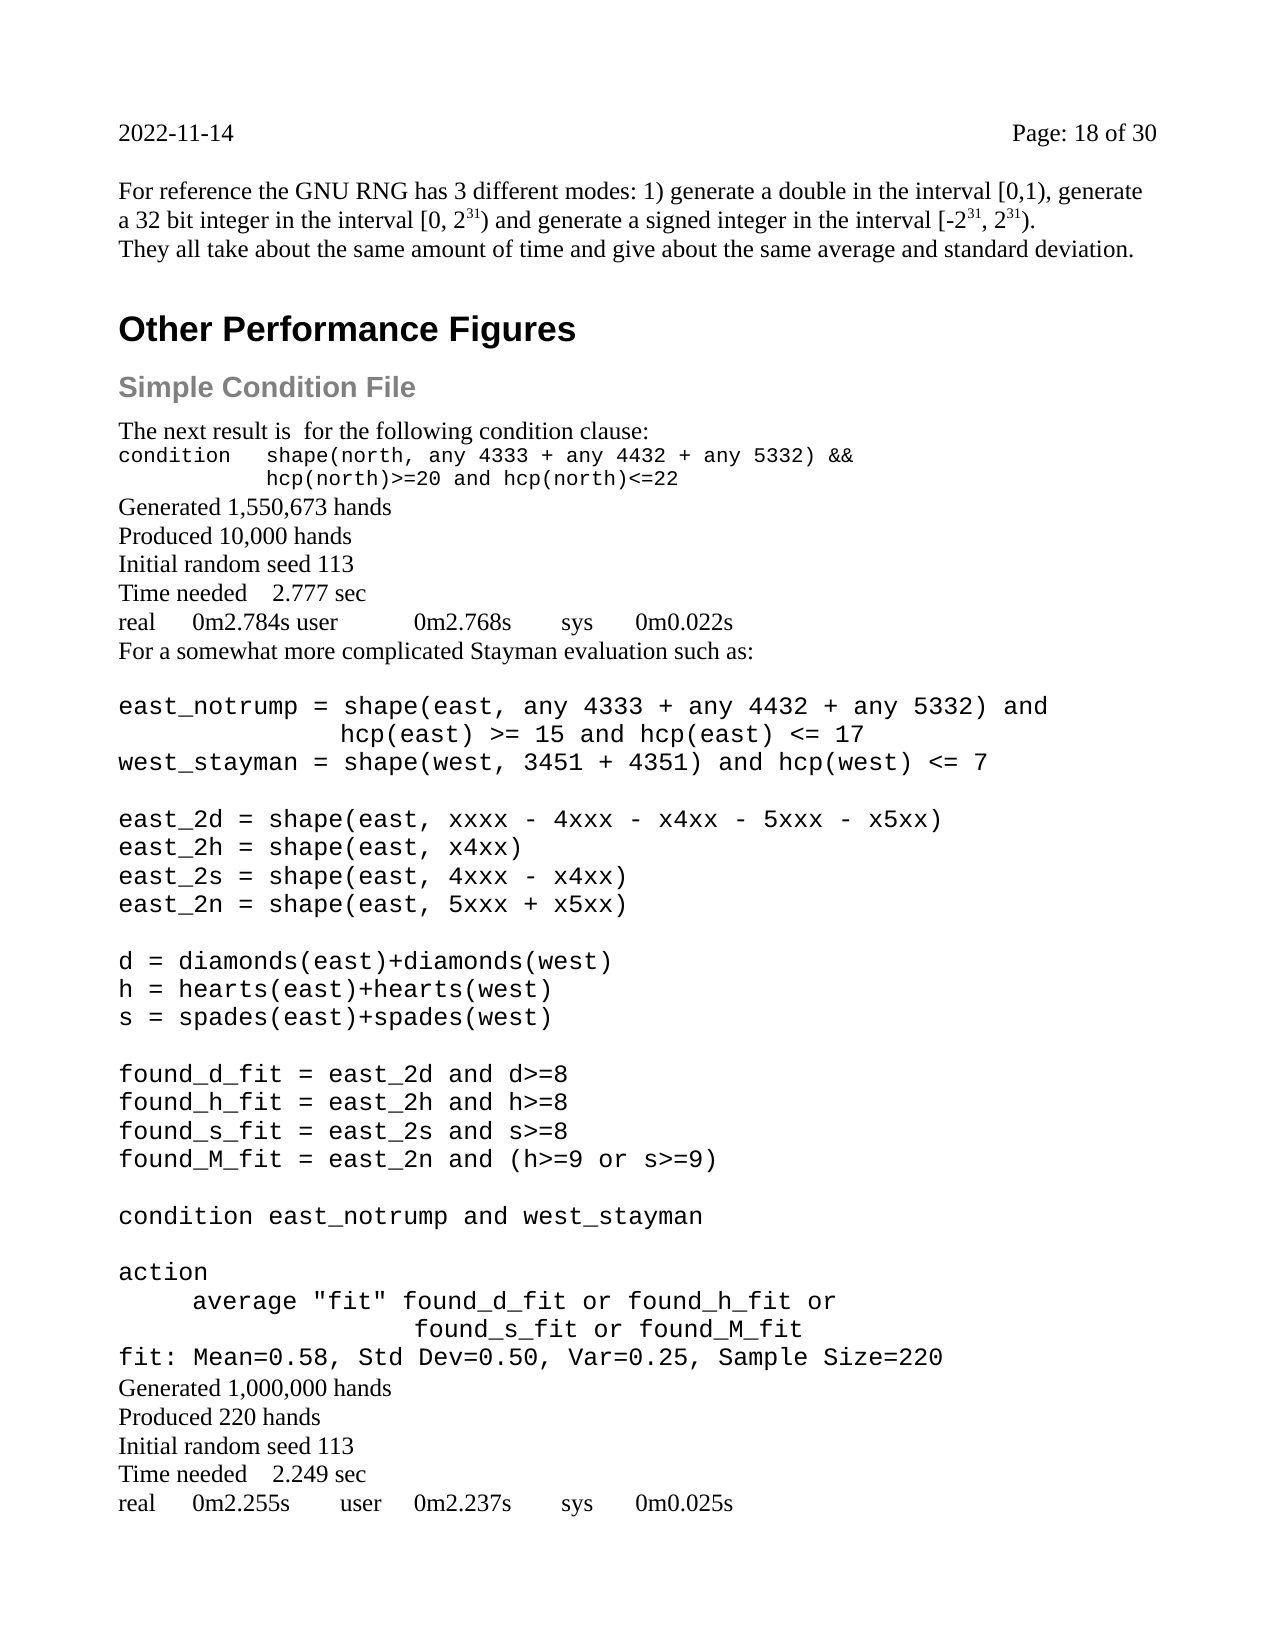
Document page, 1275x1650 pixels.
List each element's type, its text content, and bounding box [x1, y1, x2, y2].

text east_2h = shape(east, x4xx) [118, 835, 1157, 863]
text d = diamonds(east)+diamonds(west) [118, 948, 1157, 977]
text east_2s = shape(east, 4xxx - x4xx) [118, 863, 1157, 892]
text found_d_fit = east_2d and d>=8 [118, 1062, 1157, 1090]
text Generated 1,550,673 hands [118, 492, 1157, 521]
text Generated 1,000,000 hands [118, 1373, 1157, 1402]
text east_notrump = shape(east, any 4333 + any 4432 + any 5332) and [118, 693, 1157, 722]
subtitle Other Performance Figures [118, 308, 1157, 349]
text For a somewhat more complicated Stayman evaluation such as: [118, 636, 1157, 664]
text Time needed 2.777 sec [118, 578, 1157, 607]
text west_stayman = shape(west, 3451 + 4351) and hcp(west) <= 7 [118, 750, 1157, 778]
text found_M_fit = east_2n and (h>=9 or s>=9) [118, 1147, 1157, 1175]
text real 0m2.784s user 0m2.768s sys 0m0.022s [118, 607, 1157, 636]
text condition east_notrump and west_stayman [118, 1203, 1157, 1232]
text Initial random seed 113 [118, 1431, 1157, 1459]
text found_s_fit or found_M_fit [118, 1317, 1157, 1345]
text hcp(east) >= 15 and hcp(east) <= 17 [118, 722, 1157, 750]
text s = spades(east)+spades(west) [118, 1005, 1157, 1033]
text They all take about the same amount of time and give about the same average and standard deviation. [118, 234, 1157, 263]
text hcp(north)>=20 and hcp(north)<=22 [118, 468, 1157, 492]
text east_2n = shape(east, 5xxx + x5xx) [118, 892, 1157, 920]
text Produced 10,000 hands [118, 521, 1157, 549]
text For reference the GNU RNG has 3 different modes: 1) generate a double in the interval [0,1), generate a 32 bit integer in the interval [0, 231) and generate a signed integer in the interval [-231, 231). [118, 176, 1157, 234]
text found_s_fit = east_2s and s>=8 [118, 1118, 1157, 1147]
text condition shape(north, any 4333 + any 4432 + any 5332) && [118, 445, 1157, 468]
text east_2d = shape(east, xxxx - 4xxx - x4xx - 5xxx - x5xx) [118, 807, 1157, 835]
text fit: Mean=0.58, Std Dev=0.50, Var=0.25, Sample Size=220 [118, 1345, 1157, 1373]
text action [118, 1260, 1157, 1288]
text Produced 220 hands [118, 1402, 1157, 1431]
text real 0m2.255s user 0m2.237s sys 0m0.025s [118, 1488, 1157, 1517]
subtitle Simple Condition File [118, 370, 1157, 403]
text average "fit" found_d_fit or found_h_fit or [118, 1288, 1157, 1317]
text The next result is for the following condition clause: [118, 416, 1157, 445]
text Time needed 2.249 sec [118, 1459, 1157, 1488]
text Initial random seed 113 [118, 549, 1157, 578]
text h = hearts(east)+hearts(west) [118, 977, 1157, 1005]
text found_h_fit = east_2h and h>=8 [118, 1090, 1157, 1118]
